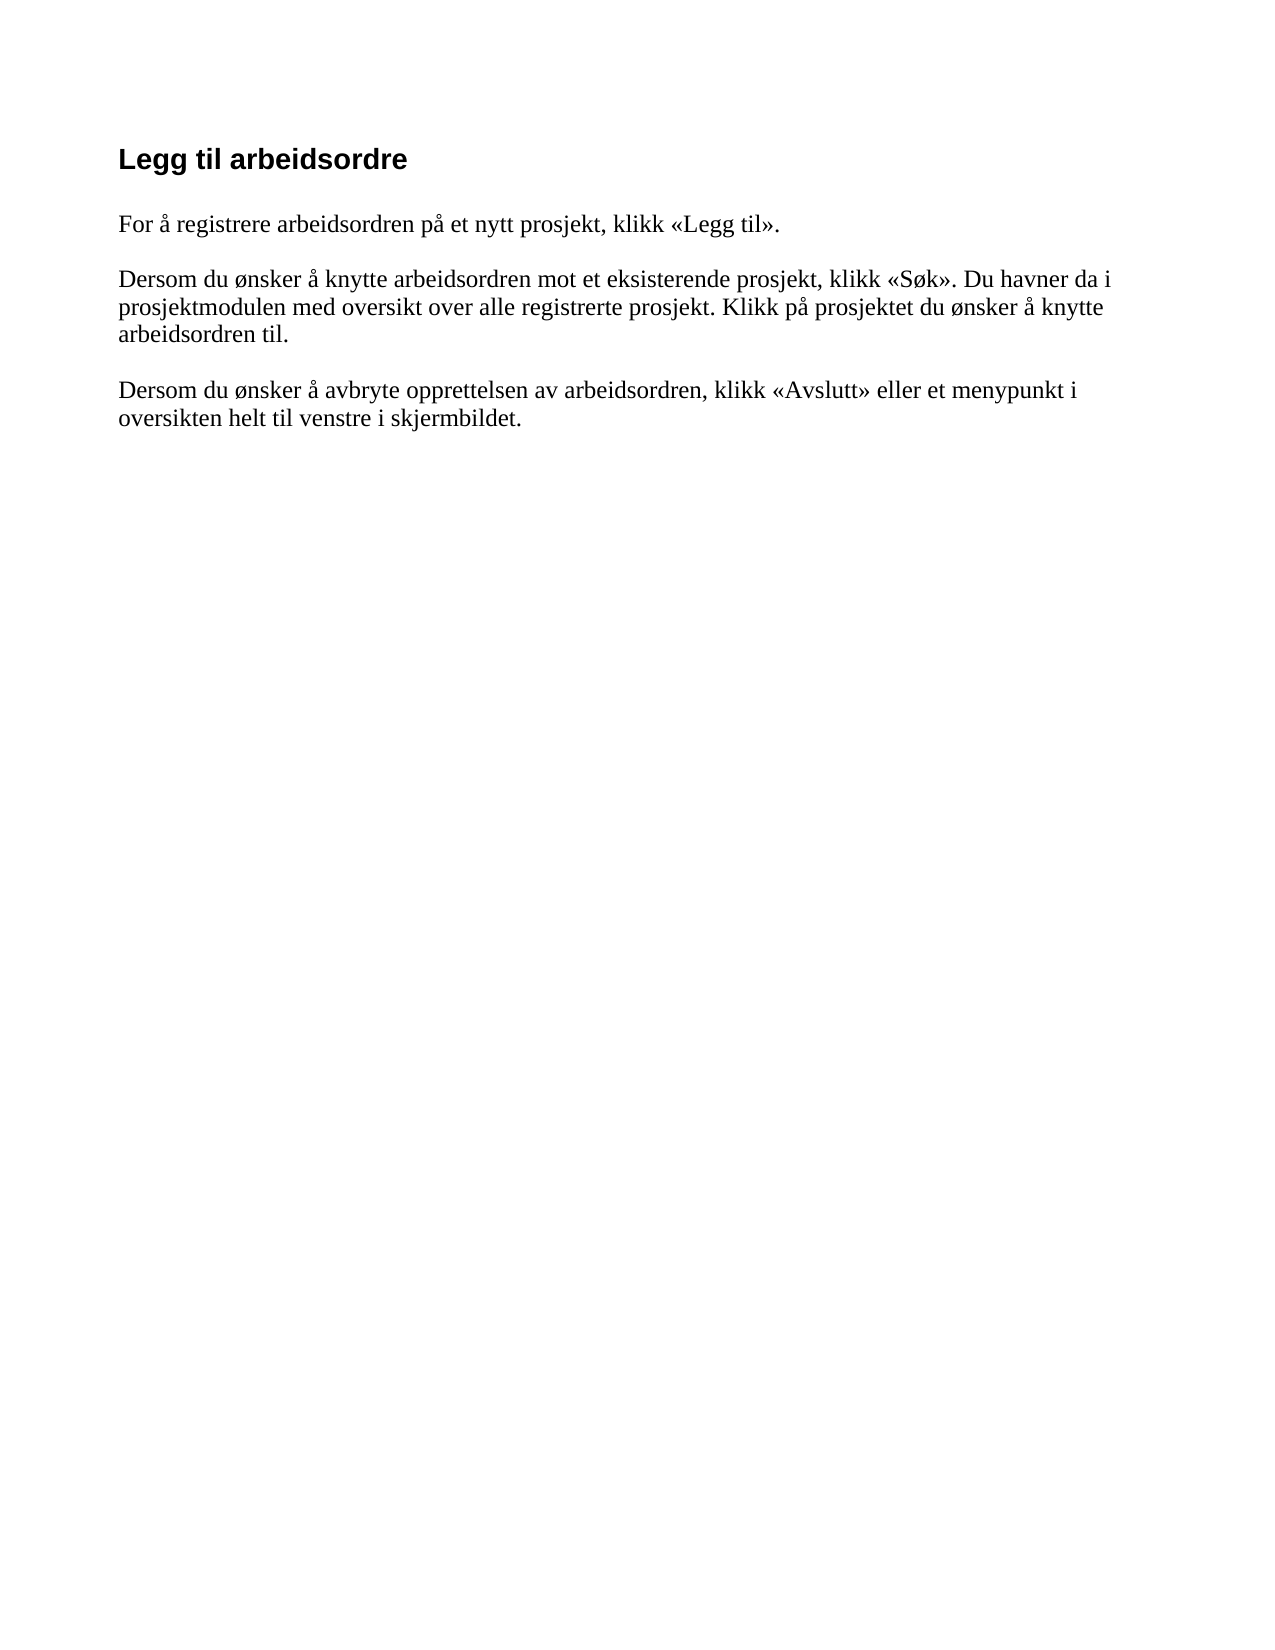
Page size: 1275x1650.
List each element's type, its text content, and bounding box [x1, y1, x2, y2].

text Dersom du ønsker å avbryte opprettelsen av arbeidsordren, klikk «Avslutt» eller et menypunkt i oversikten helt til venstre i skjermbildet. [118, 376, 1157, 431]
subtitle Legg til arbeidsordre [118, 143, 1157, 176]
text For å registrere arbeidsordren på et nytt prosjekt, klikk «Legg til». [118, 210, 1157, 237]
text Dersom du ønsker å knytte arbeidsordren mot et eksisterende prosjekt, klikk «Søk». Du havner da i prosjektmodulen med oversikt over alle registrerte prosjekt. Klikk på prosjektet du ønsker å knytte arbeidsordren til. [118, 265, 1157, 348]
